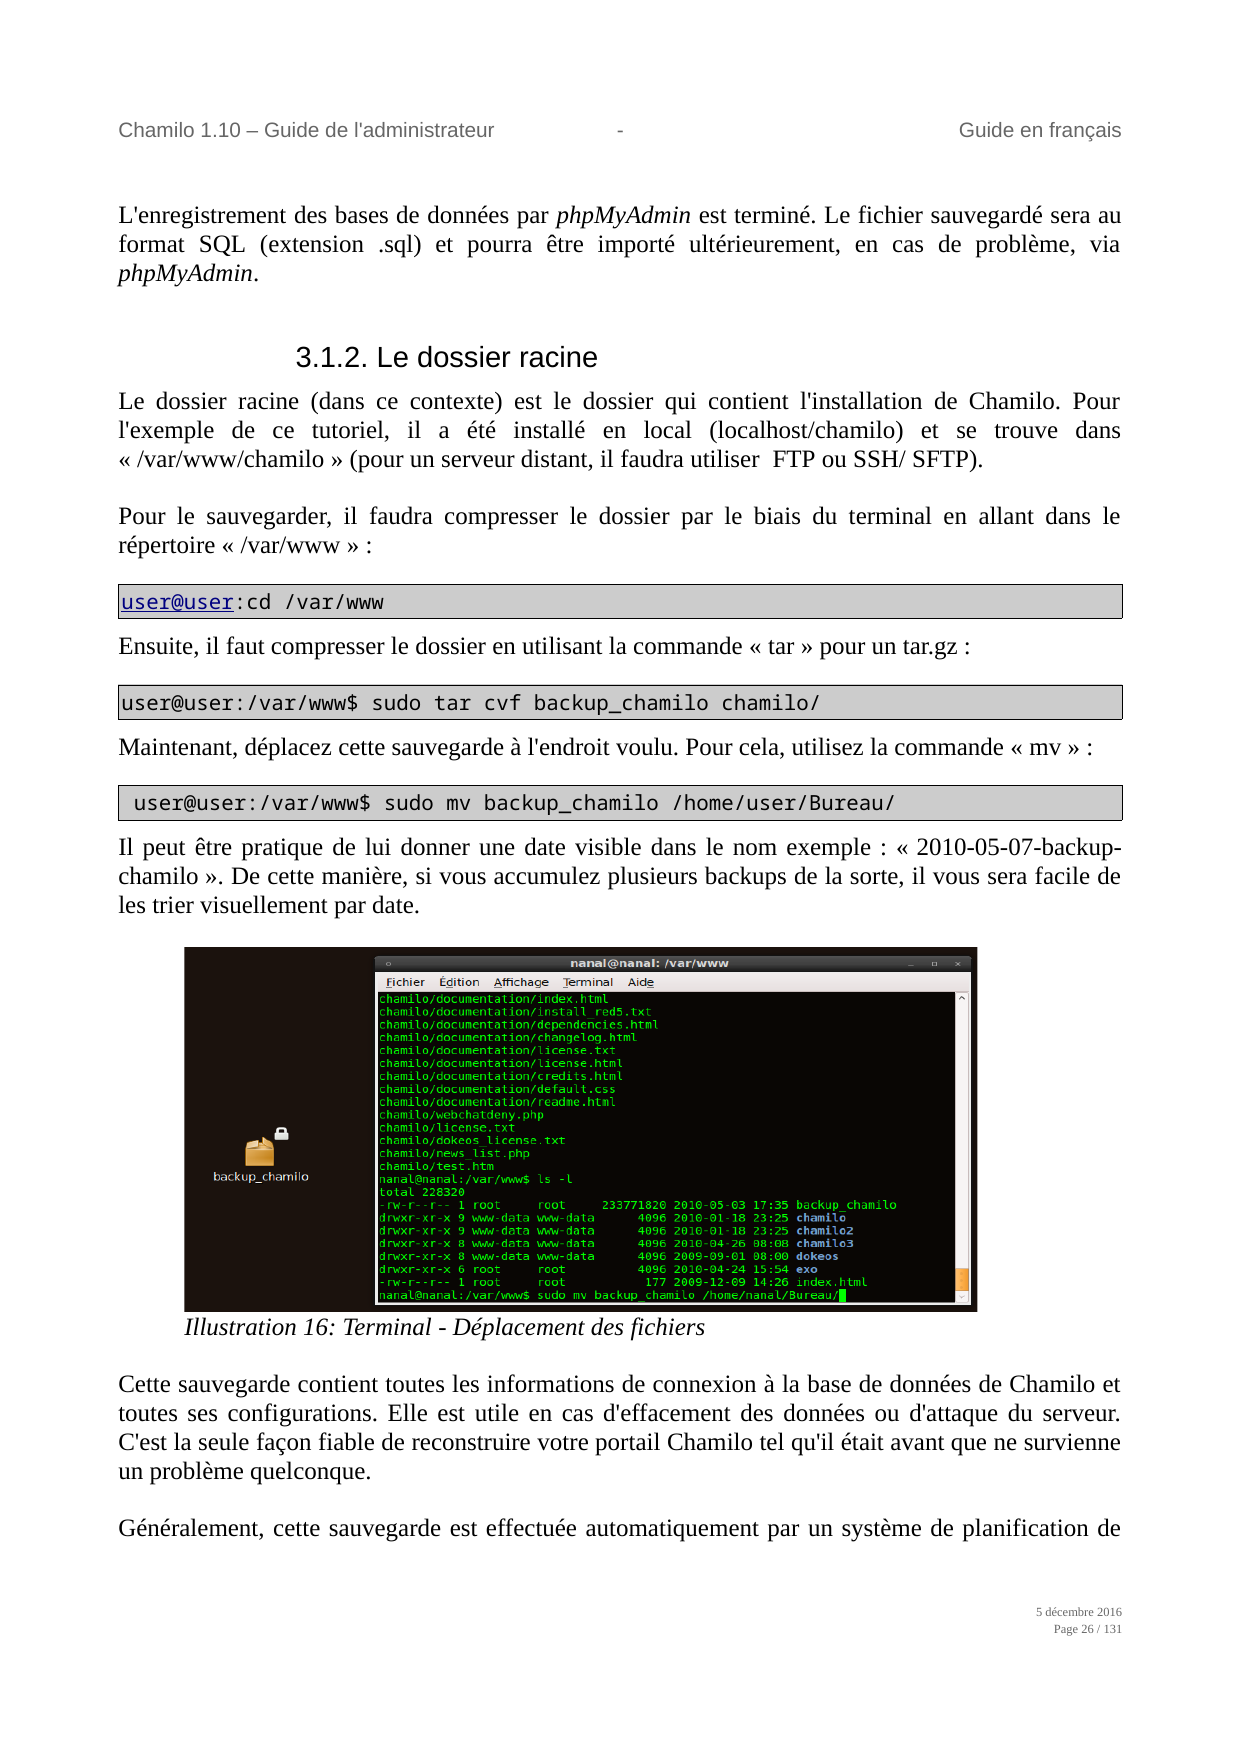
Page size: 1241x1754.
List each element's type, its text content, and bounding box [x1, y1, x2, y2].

text Il peut être pratique de lui donner une date visible dans le nom exemple : « 2010-05-07-backup-chamilo ». De cette manière, si vous accumulez plusieurs backups de la sorte, il vous sera facile de les trier visuellement par date. [118, 832, 1122, 918]
text Le dossier racine (dans ce contexte) est le dossier qui contient l'installation de Chamilo. Pour l'exemple de ce tutoriel, il a été installé en local (localhost/chamilo) et se trouve dans « /var/www/chamilo » (pour un serveur distant, il faudra utiliser FTP ou SSH/ SFTP). [118, 386, 1122, 473]
text Généralement, cette sauvegarde est effectuée automatiquement par un système de planification de [118, 1513, 1122, 1542]
picture [184, 947, 978, 1312]
text L'enregistrement des bases de données par phpMyAdmin est terminé. Le fichier sauvegardé sera au format SQL (extension .sql) et pourra être importé ultérieurement, en cas de problème, via phpMyAdmin. [118, 200, 1122, 287]
text user@user:/var/www$ sudo mv backup_chamilo /home/user/Bureau/ [119, 786, 1122, 820]
text Cette sauvegarde contient toutes les informations de connexion à la base de données de Chamilo et toutes ses configurations. Elle est utile en cas d'effacement des données ou d'attaque du serveur. C'est la seule façon fiable de reconstruire votre portail Chamilo tel qu'il était avant que ne survienne un problème quelconque. [118, 1369, 1122, 1484]
text Pour le sauvegarder, il faudra compresser le dossier par le biais du terminal en allant dans le répertoire « /var/www » : [118, 501, 1122, 559]
text Illustration 16: Terminal - Déplacement des fichiers [184, 1312, 977, 1341]
text Maintenant, déplacez cette sauvegarde à l'endroit voulu. Pour cela, utilisez la commande « mv » : [118, 732, 1122, 760]
text user@user:cd /var/www [119, 585, 1122, 618]
text Ensuite, il faut compresser le dossier en utilisant la commande « tar » pour un tar.gz : [118, 631, 1122, 659]
text user@user:/var/www$ sudo tar cvf backup_chamilo chamilo/ [119, 686, 1122, 719]
subtitle Le dossier racine [295, 340, 1122, 374]
